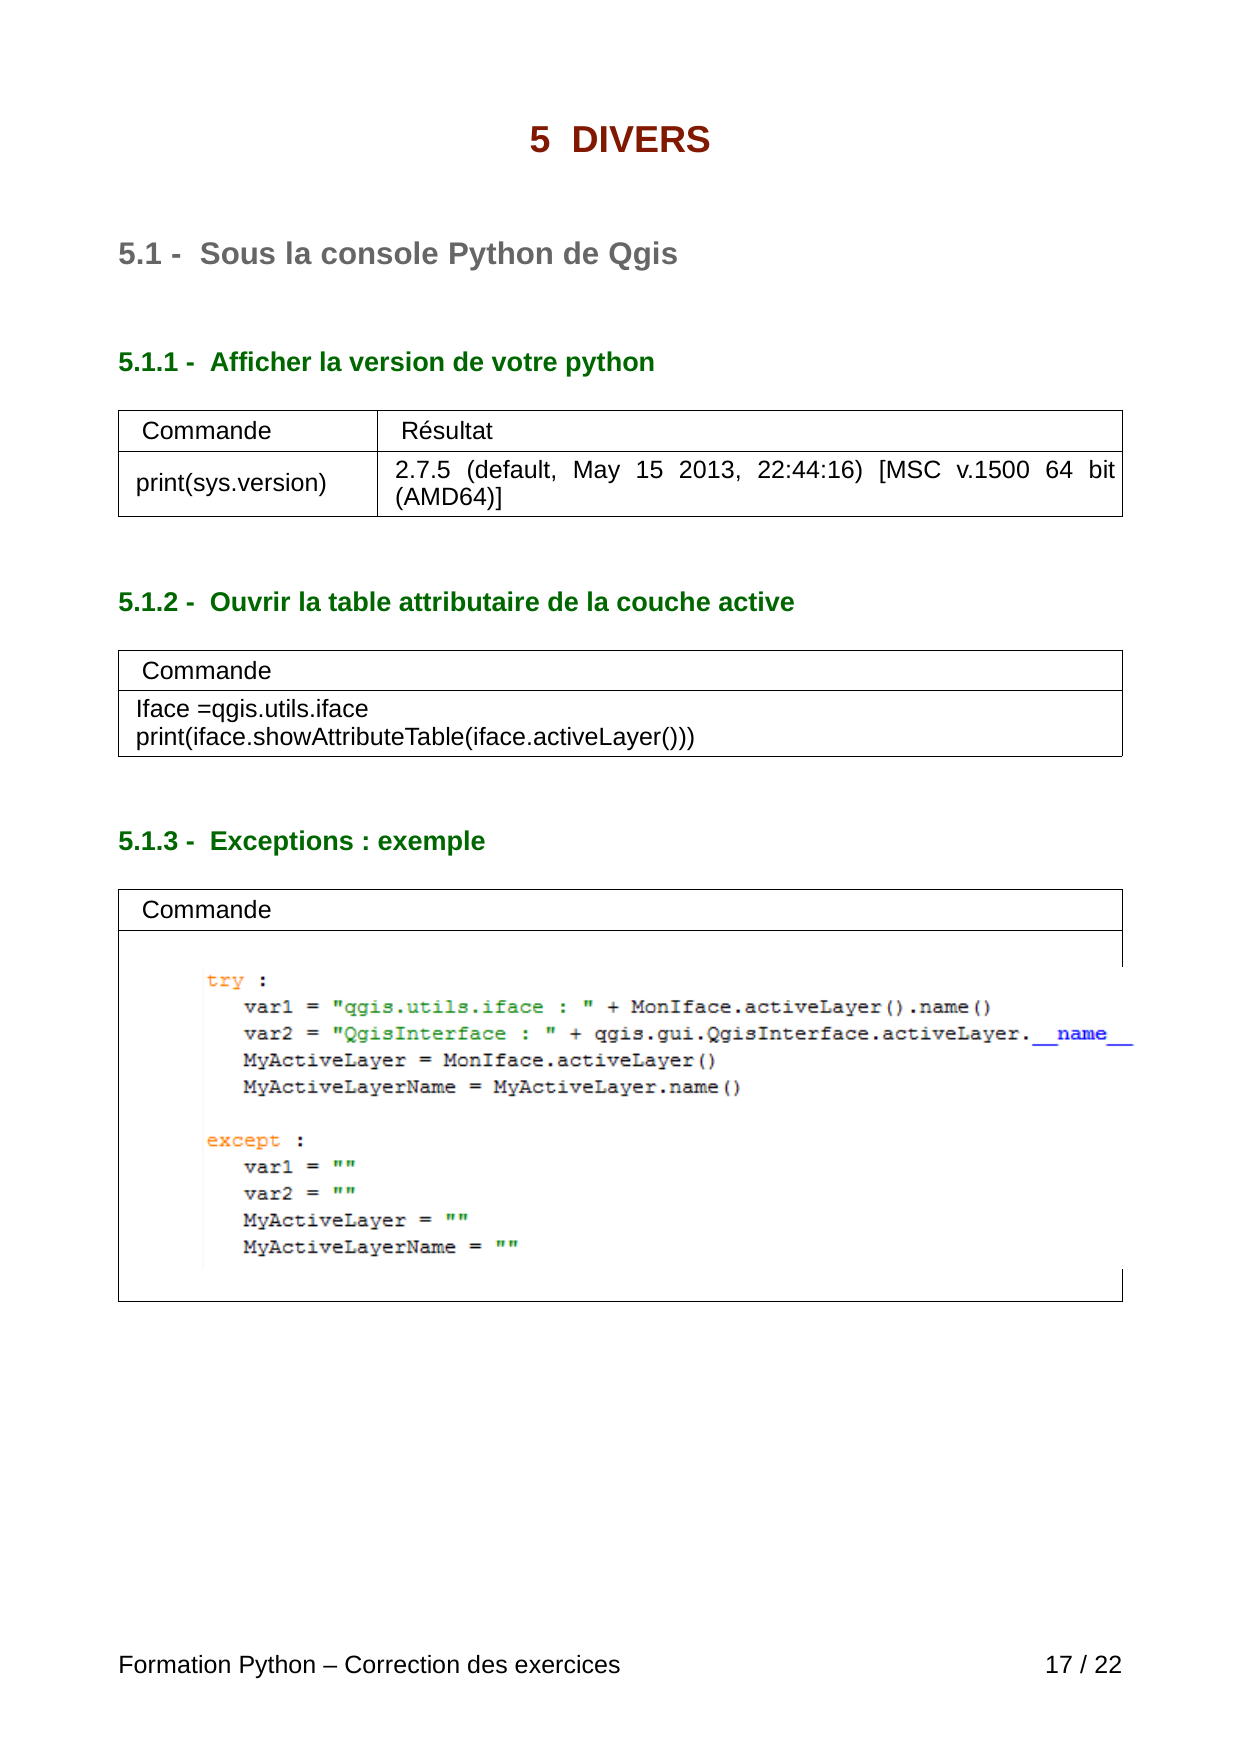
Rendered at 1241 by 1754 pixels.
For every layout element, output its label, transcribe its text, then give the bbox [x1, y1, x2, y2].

picture [202, 967, 1156, 1269]
subtitle Afficher la version de votre python [118, 346, 1122, 377]
subtitle Sous la console Python de Qgis [118, 235, 1122, 271]
table_header Commande [119, 411, 377, 451]
subtitle DIVERS [118, 117, 1122, 160]
subtitle Exceptions : exemple [118, 825, 1122, 856]
table_cell print(sys.version) [119, 452, 377, 516]
table_header Commande [119, 651, 1122, 690]
subtitle Ouvrir la table attributaire de la couche active [118, 586, 1122, 617]
table_cell [119, 1269, 1122, 1301]
table_cell Iface =qgis.utils.iface print(iface.showAttributeTable(iface.activeLayer())) [119, 691, 1122, 756]
table_cell [119, 931, 1122, 1268]
table_cell 2.7.5 (default, May 15 2013, 22:44:16) [MSC v.1500 64 bit (AMD64)] [378, 452, 1122, 516]
table_header Commande [119, 890, 1122, 930]
table_header Résultat [378, 411, 1122, 451]
